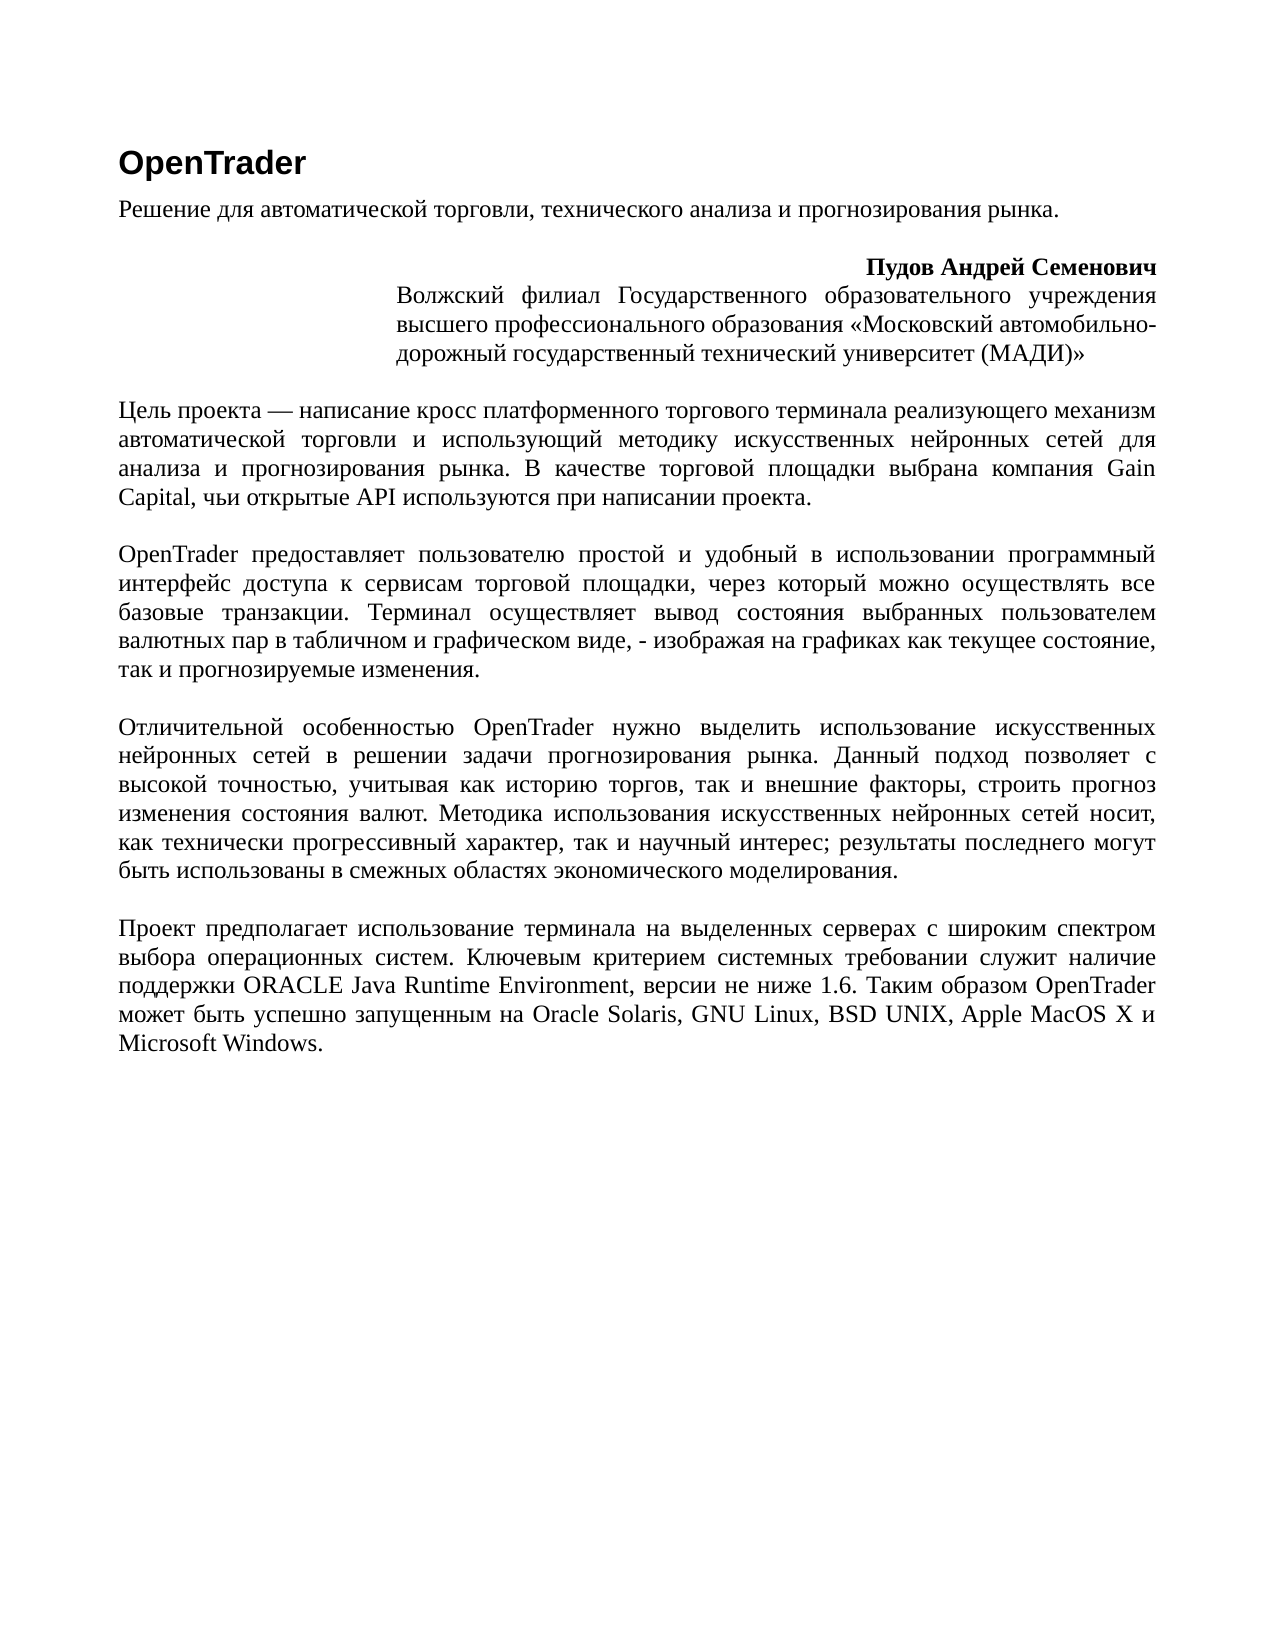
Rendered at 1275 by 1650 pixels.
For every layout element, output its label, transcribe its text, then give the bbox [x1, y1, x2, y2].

subtitle OpenTrader [118, 143, 1157, 182]
text Волжский филиал Государственного образовательного учреждения высшего профессионального образования «Московский автомобильно-дорожный государственный технический университет (МАДИ)» [396, 281, 1157, 367]
text Решение для автоматической торговли, технического анализа и прогнозирования рынка. [118, 194, 1157, 223]
text Пудов Андрей Семенович [367, 252, 1157, 281]
text Проект предполагает использование терминала на выделенных серверах с широким спектром выбора операционных систем. Ключевым критерием системных требовании служит наличие поддержки ORACLE Java Runtime Environment, версии не ниже 1.6. Таким образом OpenTrader может быть успешно запущенным на Oracle Solaris, GNU Linux, BSD UNIX, Apple MacOS X и Microsoft Windows. [118, 913, 1157, 1057]
text OpenTrader предоставляет пользователю простой и удобный в использовании программный интерфейс доступа к сервисам торговой площадки, через который можно осуществлять все базовые транзакции. Терминал осуществляет вывод состояния выбранных пользователем валютных пар в табличном и графическом виде, - изображая на графиках как текущее состояние, так и прогнозируемые изменения. [118, 539, 1157, 683]
text Цель проекта — написание кросс платформенного торгового терминала реализующего механизм автоматической торговли и использующий методику искусственных нейронных сетей для анализа и прогнозирования рынка. В качестве торговой площадки выбрана компания Gain Capital, чьи открытые API используются при написании проекта. [118, 396, 1157, 511]
text Отличительной особенностью OpenTrader нужно выделить использование искусственных нейронных сетей в решении задачи прогнозирования рынка. Данный подход позволяет с высокой точностью, учитывая как историю торгов, так и внешние факторы, строить прогноз изменения состояния валют. Методика использования искусственных нейронных сетей носит, как технически прогрессивный характер, так и научный интерес; результаты последнего могут быть использованы в смежных областях экономического моделирования. [118, 712, 1157, 884]
